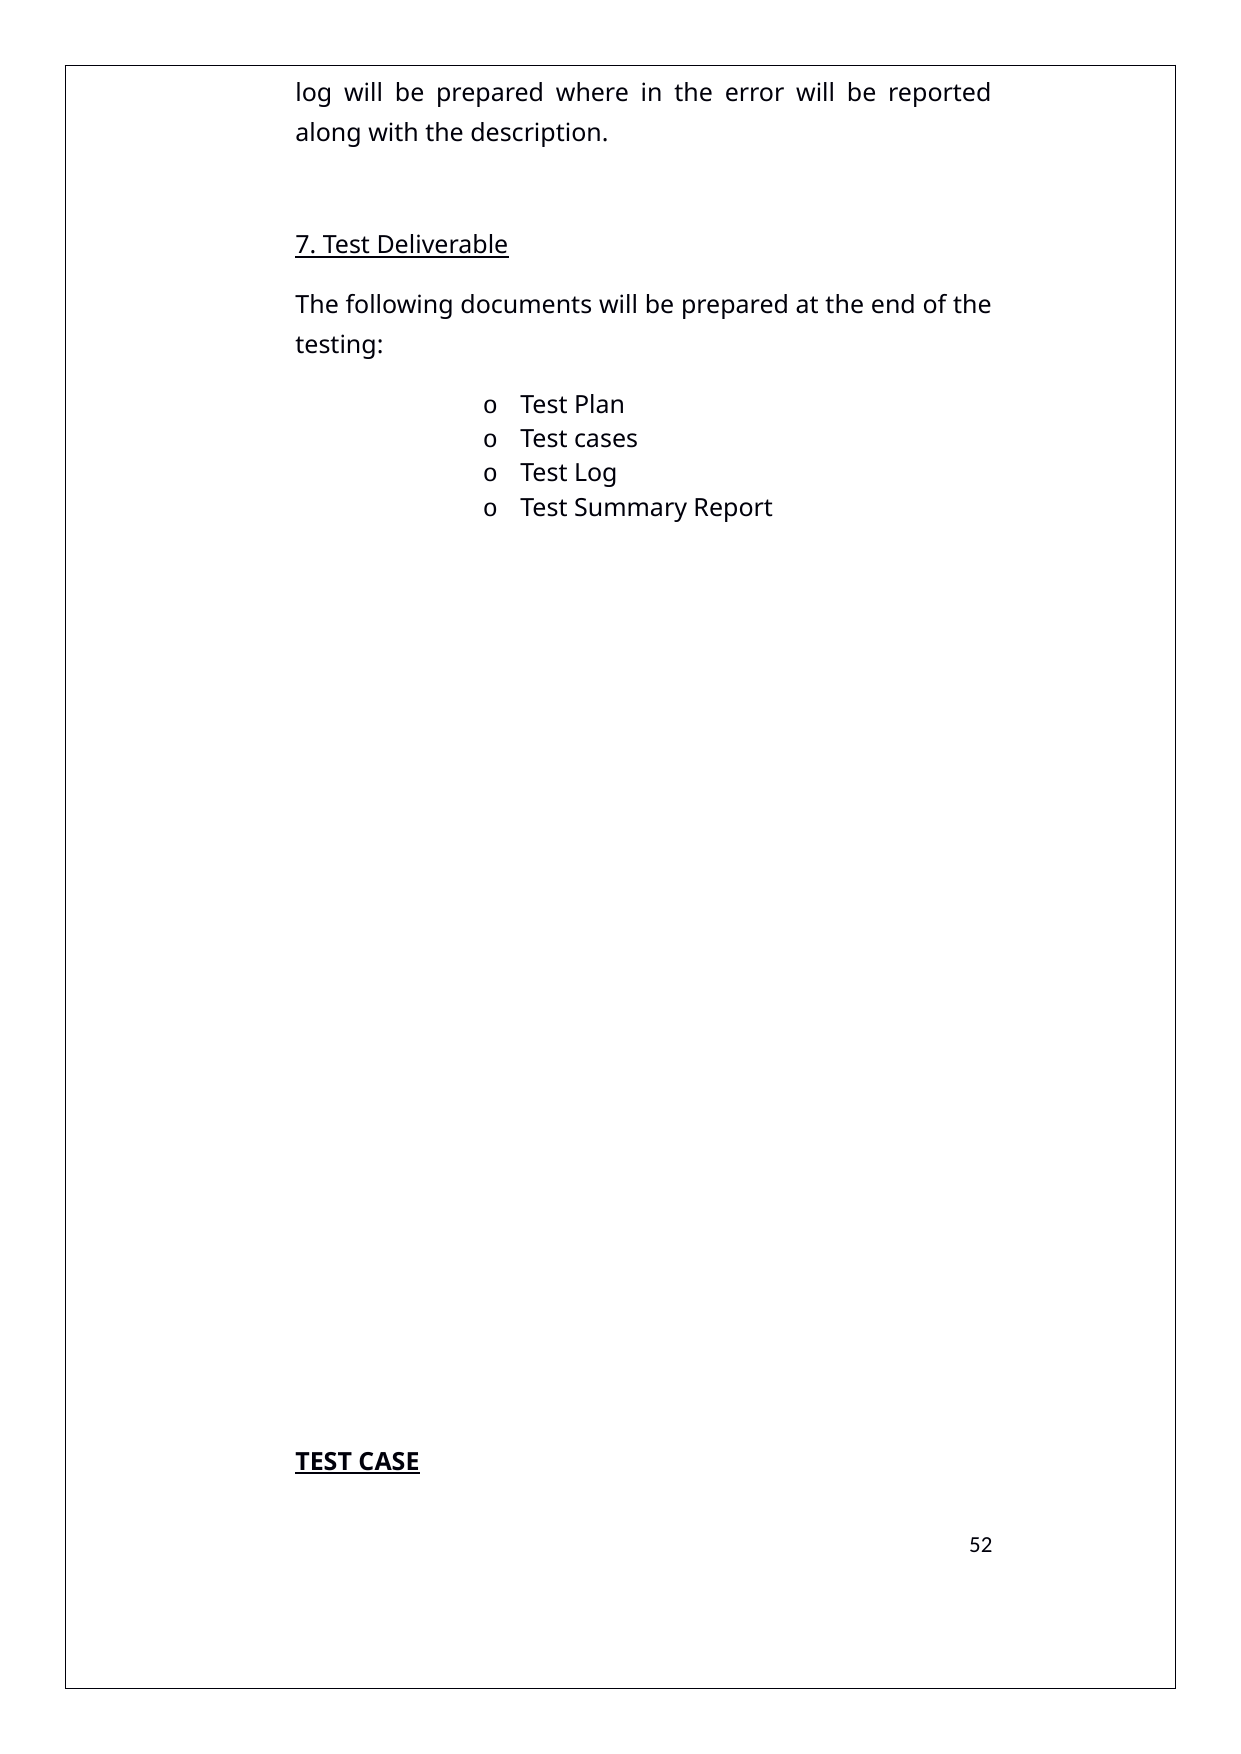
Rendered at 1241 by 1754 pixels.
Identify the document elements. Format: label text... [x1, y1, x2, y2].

list Test Summary Report [483, 489, 992, 523]
text log will be prepared where in the error will be reported along with the description. [295, 75, 992, 148]
list Test Log [483, 455, 992, 489]
list Test cases [483, 421, 992, 455]
text 7. Test Deliverable [295, 227, 992, 261]
text TEST CASE [295, 1443, 992, 1477]
text The following documents will be prepared at the end of the testing: [295, 287, 992, 360]
list Test Plan [483, 386, 992, 421]
